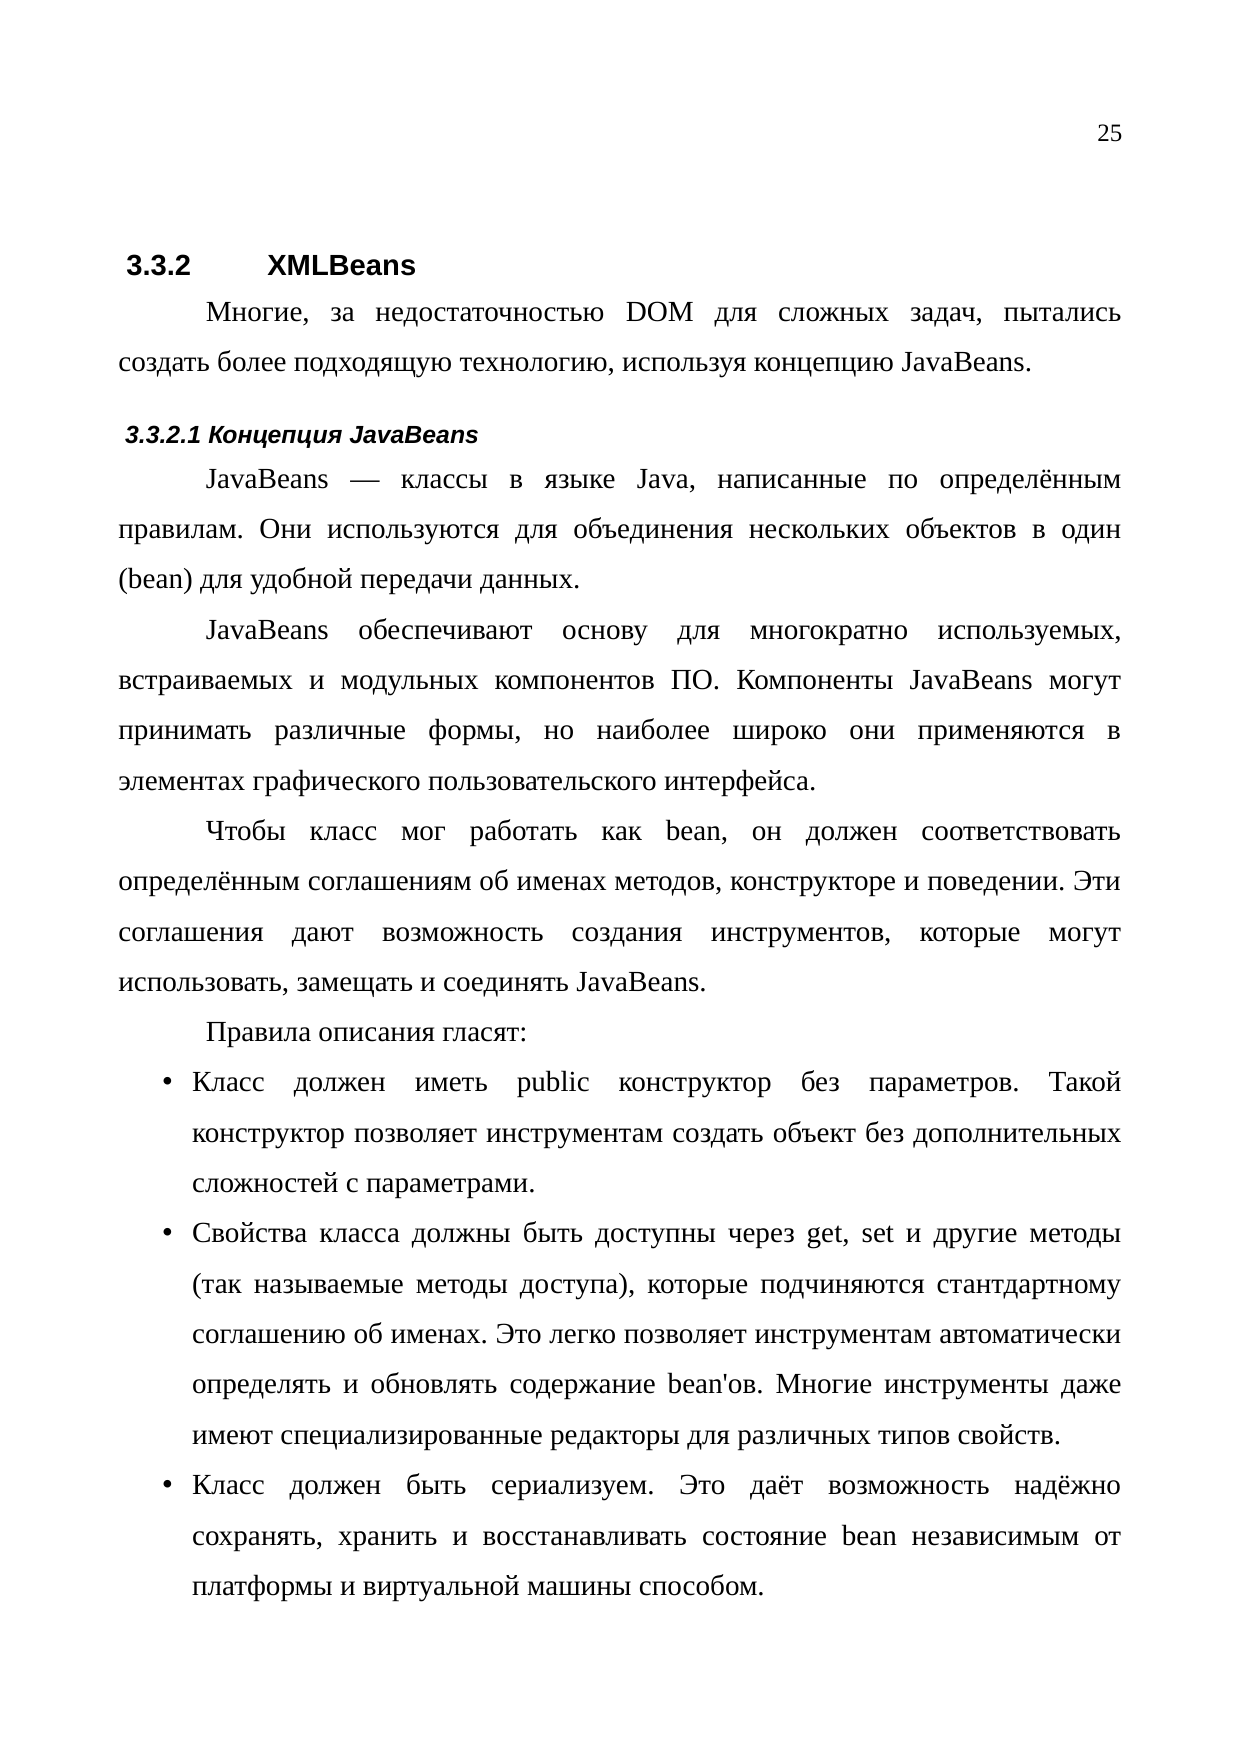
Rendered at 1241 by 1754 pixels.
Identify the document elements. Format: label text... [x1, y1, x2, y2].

text Многие, за недостаточностью DOM для сложных задач, пытались создать более подходящую технологию, используя концепцию JavaBeans. [118, 294, 1122, 378]
subtitle XMLBeans [118, 248, 1122, 282]
text Чтобы класс мог работать как bean, он должен соответствовать определённым соглашениям об именах методов, конструкторе и поведении. Эти соглашения дают возможность создания инструментов, которые могут использовать, замещать и соединять JavaBeans. [118, 813, 1122, 997]
list Класс должен быть сериализуем. Это даёт возможность надёжно сохранять, хранить и восстанавливать состояние bean независимым от платформы и виртуальной машины способом. [162, 1467, 1122, 1602]
text JavaBeans обеспечивают основу для многократно используемых, встраиваемых и модульных компонентов ПО. Компоненты JavaBeans могут принимать различные формы, но наиболее широко они применяются в элементах графического пользовательского интерфейса. [118, 612, 1122, 796]
text JavaBeans — классы в языке Java, написанные по определённым правилам. Они используются для объединения нескольких объектов в один (bean) для удобной передачи данных. [118, 461, 1122, 595]
text Правила описания гласят: [118, 1014, 1122, 1048]
list Класс должен иметь public конструктор без параметров. Такой конструктор позволяет инструментам создать объект без дополнительных сложностей с параметрами. [162, 1064, 1122, 1199]
list Свойства класса должны быть доступны через get, set и другие методы (так называемые методы доступа), которые подчиняются стантдартному соглашению об именах. Это легко позволяет инструментам автоматически определять и обновлять содержание bean'ов. Многие инструменты даже имеют специализированные редакторы для различных типов свойств. [162, 1216, 1122, 1451]
subtitle Концепция JavaBeans [118, 420, 1122, 448]
